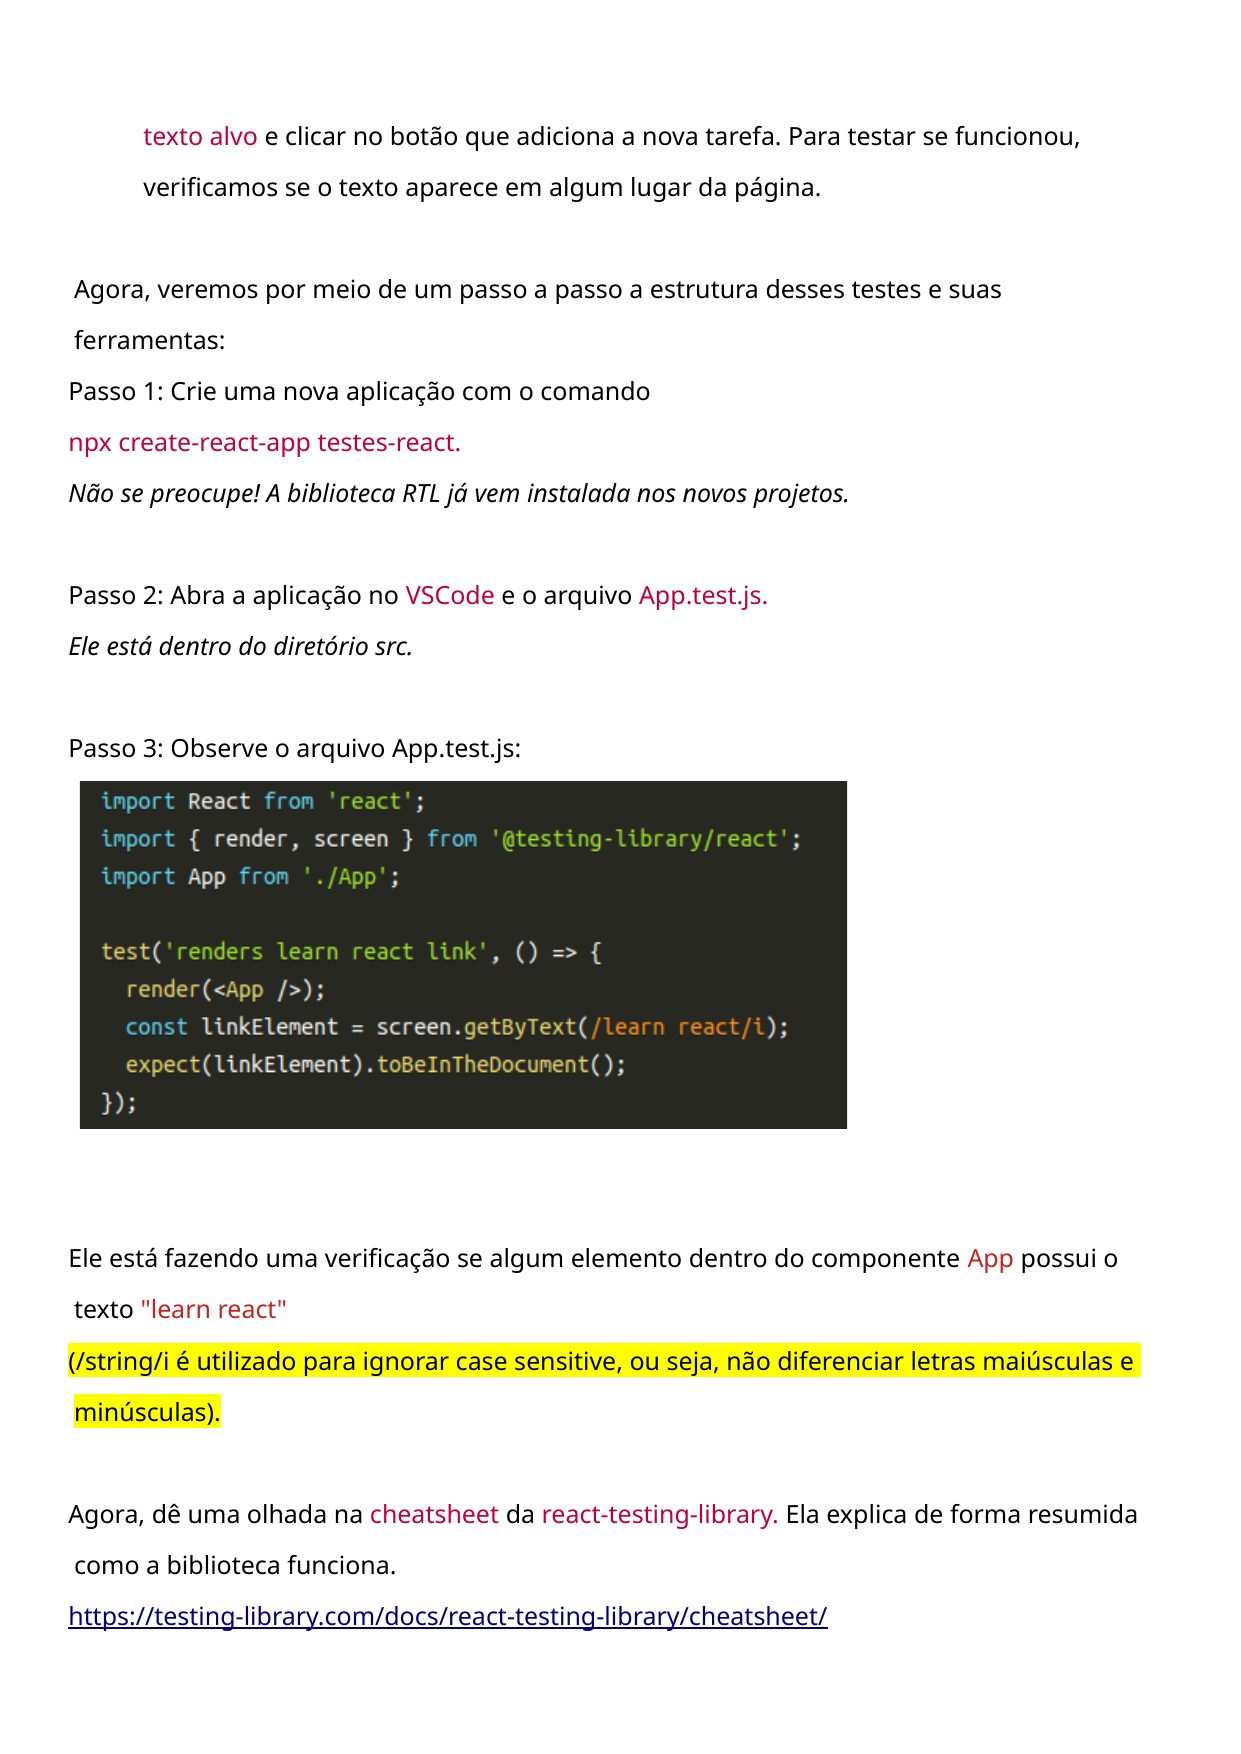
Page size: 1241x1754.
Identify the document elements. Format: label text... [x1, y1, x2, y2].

text npx create-react-app testes-react. [68, 424, 1156, 458]
text Passo 2: Abra a aplicação no VSCode e o arquivo App.test.js. [68, 577, 1156, 612]
text Agora, dê uma olhada na cheatsheet da react-testing-library. Ela explica de forma resumida como a biblioteca funciona. [68, 1496, 1156, 1581]
text Ele está dentro do diretório src. [68, 628, 1156, 663]
text (/string/i é utilizado para ignorar case sensitive, ou seja, não diferenciar letras maiúsculas e minúsculas). [68, 1343, 1156, 1428]
picture [79, 781, 848, 1129]
text Ele está fazendo uma verificação se algum elemento dentro do componente App possui o texto "learn react" [68, 1241, 1156, 1326]
text Agora, veremos por meio de um passo a passo a estrutura desses testes e suas ferramentas: [74, 271, 1156, 356]
text Passo 3: Observe o arquivo App.test.js: [68, 731, 1156, 765]
list texto alvo e clicar no botão que adiciona a nova tarefa. Para testar se funcionou, verificamos se o texto aparece em algum lugar da página. [106, 118, 1156, 203]
text Não se preocupe! A biblioteca RTL já vem instalada nos novos projetos. [68, 475, 1156, 509]
text https://testing-library.com/docs/react-testing-library/cheatsheet/ [68, 1598, 1156, 1632]
text Passo 1: Crie uma nova aplicação com o comando [68, 373, 1156, 407]
